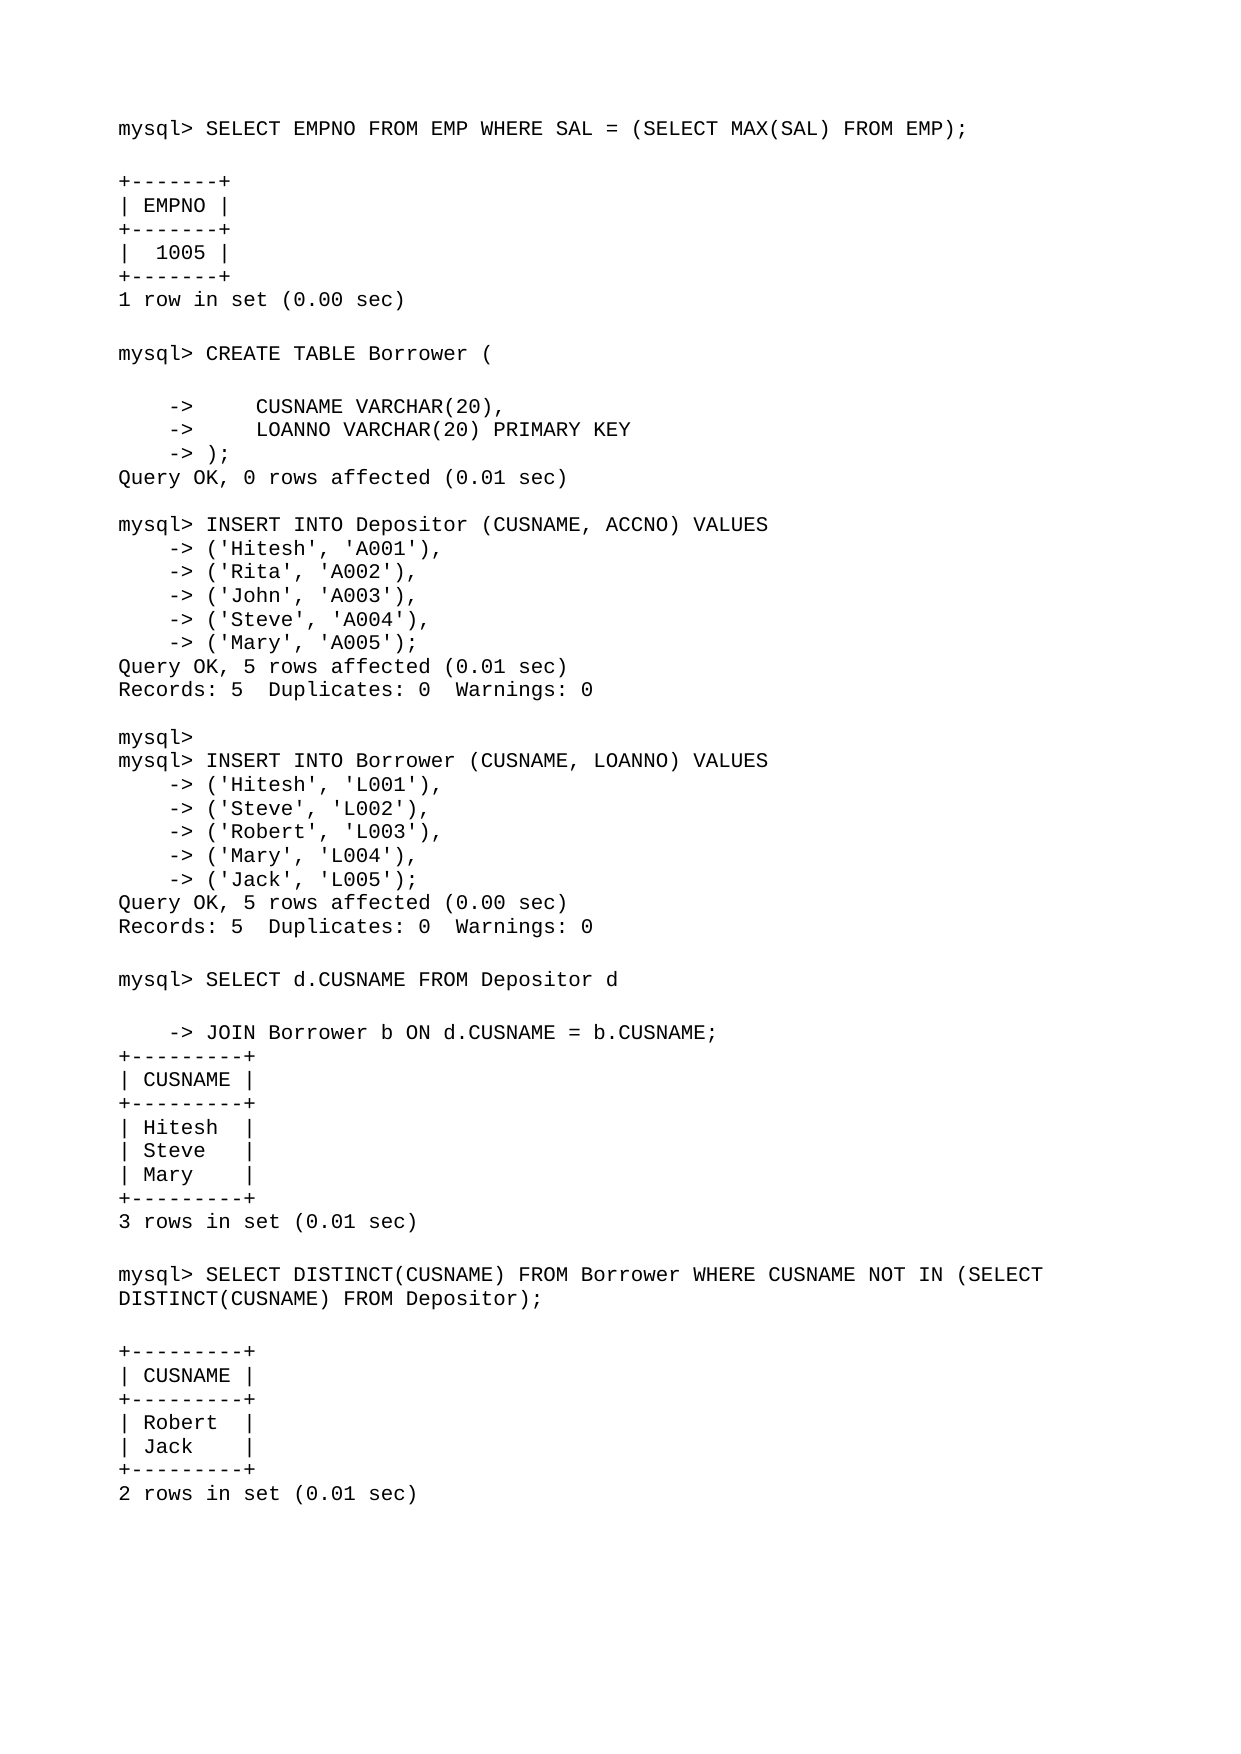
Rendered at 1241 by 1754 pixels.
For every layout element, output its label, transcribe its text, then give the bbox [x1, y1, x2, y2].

text -> ('Steve', 'A004'), [118, 608, 1122, 632]
text -> LOANNO VARCHAR(20) PRIMARY KEY [118, 419, 1122, 443]
text | Mary | [118, 1164, 1122, 1188]
text -> ('Rita', 'A002'), [118, 561, 1122, 585]
text mysql> INSERT INTO Depositor (CUSNAME, ACCNO) VALUES [118, 514, 1122, 538]
text +---------+ [118, 1046, 1122, 1069]
text +-------+ [118, 171, 1122, 195]
text mysql> SELECT EMPNO FROM EMP WHERE SAL = (SELECT MAX(SAL) FROM EMP); [118, 118, 1122, 142]
text 3 rows in set (0.01 sec) [118, 1211, 1122, 1235]
text Query OK, 5 rows affected (0.00 sec) [118, 892, 1122, 916]
text | Hitesh | [118, 1117, 1122, 1140]
text mysql> SELECT DISTINCT(CUSNAME) FROM Borrower WHERE CUSNAME NOT IN (SELECT DISTINCT(CUSNAME) FROM Depositor); [118, 1264, 1122, 1312]
text | Jack | [118, 1436, 1122, 1459]
text +---------+ [118, 1093, 1122, 1117]
text -> JOIN Borrower b ON d.CUSNAME = b.CUSNAME; [118, 1022, 1122, 1046]
text -> ('Hitesh', 'A001'), [118, 538, 1122, 561]
text Query OK, 5 rows affected (0.01 sec) [118, 656, 1122, 679]
text mysql> INSERT INTO Borrower (CUSNAME, LOANNO) VALUES [118, 750, 1122, 774]
text | Steve | [118, 1140, 1122, 1164]
text -> ('Mary', 'A005'); [118, 632, 1122, 656]
text Records: 5 Duplicates: 0 Warnings: 0 [118, 916, 1122, 939]
text -> ('Robert', 'L003'), [118, 821, 1122, 845]
text -> ('Steve', 'L002'), [118, 798, 1122, 821]
text mysql> SELECT d.CUSNAME FROM Depositor d [118, 969, 1122, 993]
text 2 rows in set (0.01 sec) [118, 1483, 1122, 1507]
text +---------+ [118, 1188, 1122, 1211]
text +-------+ [118, 218, 1122, 242]
text | CUSNAME | [118, 1069, 1122, 1093]
text | Robert | [118, 1412, 1122, 1436]
text Records: 5 Duplicates: 0 Warnings: 0 [118, 679, 1122, 703]
text | 1005 | [118, 242, 1122, 266]
text +---------+ [118, 1341, 1122, 1365]
text +---------+ [118, 1459, 1122, 1483]
text | CUSNAME | [118, 1365, 1122, 1388]
text mysql> [118, 727, 1122, 750]
text -> ('Jack', 'L005'); [118, 869, 1122, 892]
text -> ('Mary', 'L004'), [118, 845, 1122, 869]
text +-------+ [118, 266, 1122, 289]
text +---------+ [118, 1388, 1122, 1412]
text 1 row in set (0.00 sec) [118, 289, 1122, 313]
text -> ('Hitesh', 'L001'), [118, 774, 1122, 798]
text | EMPNO | [118, 195, 1122, 218]
text -> ); [118, 443, 1122, 467]
text -> CUSNAME VARCHAR(20), [118, 396, 1122, 419]
text mysql> CREATE TABLE Borrower ( [118, 343, 1122, 366]
text -> ('John', 'A003'), [118, 585, 1122, 608]
text Query OK, 0 rows affected (0.01 sec) [118, 467, 1122, 490]
